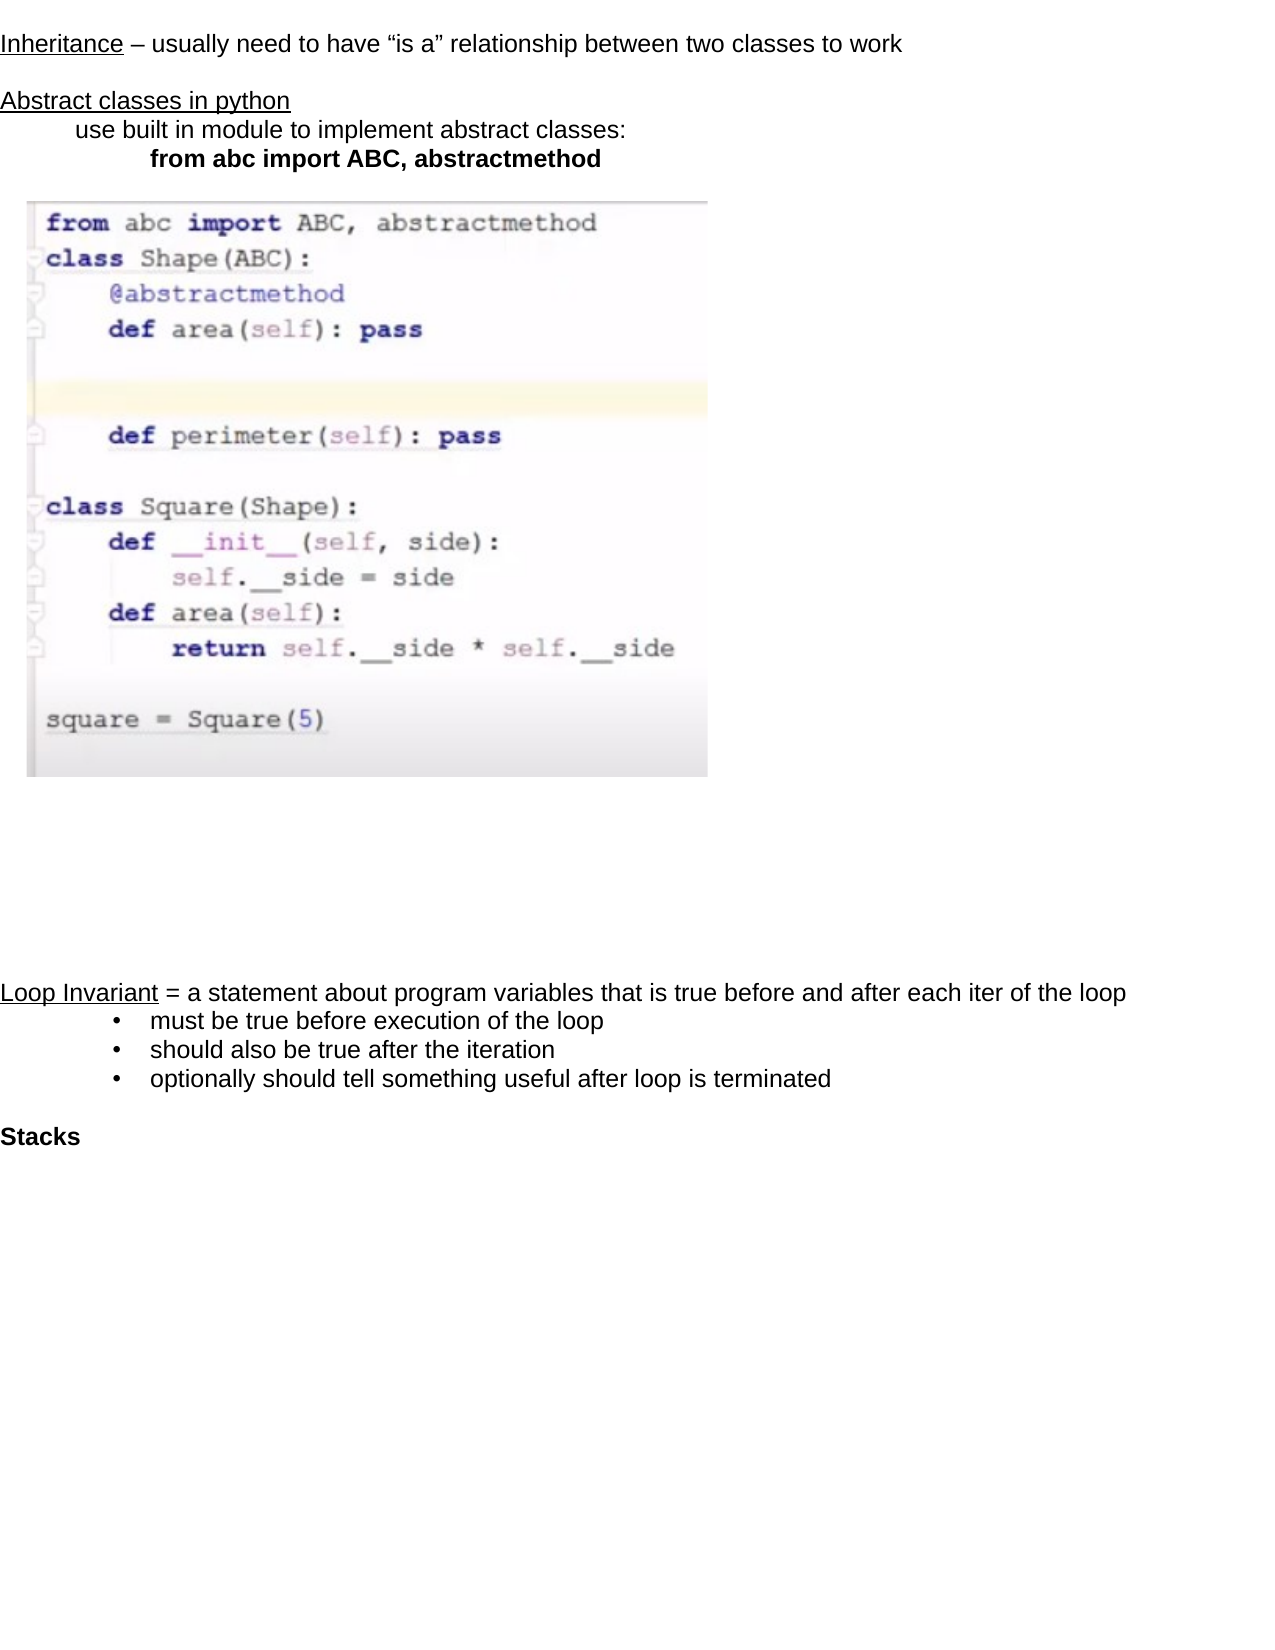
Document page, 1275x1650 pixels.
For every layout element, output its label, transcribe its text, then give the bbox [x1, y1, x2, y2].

text from abc import ABC, abstractmethod [0, 144, 1275, 172]
text Loop Invariant = a statement about program variables that is true before and after each iter of the loop [0, 977, 1275, 1006]
text use built in module to implement abstract classes: [0, 115, 1275, 144]
text Inheritance – usually need to have “is a” relationship between two classes to work [0, 29, 1275, 57]
text Abstract classes in python [0, 86, 1275, 115]
list must be true before execution of the loop [112, 1006, 1275, 1035]
list optionally should tell something useful after loop is terminated [112, 1064, 1275, 1093]
picture [26, 201, 708, 777]
list should also be true after the iteration [112, 1035, 1275, 1064]
text Stacks [0, 1122, 1275, 1150]
